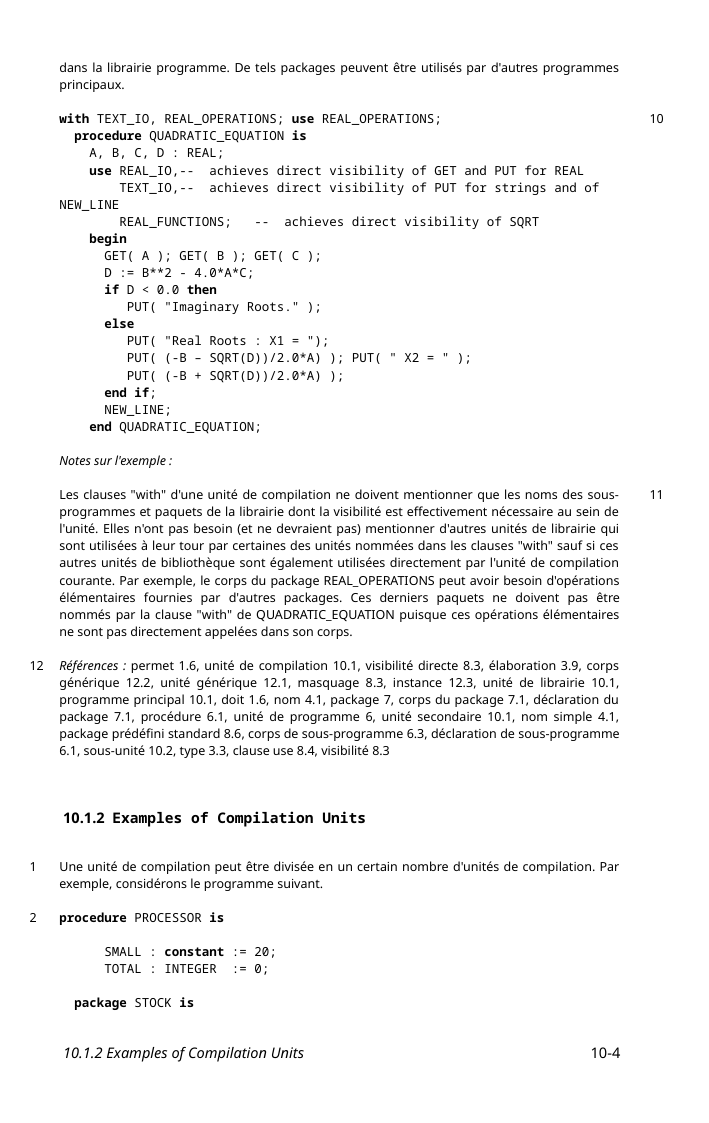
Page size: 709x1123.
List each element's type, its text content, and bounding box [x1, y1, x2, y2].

text PUT( (-B – SQRT(D))/2.0*A) ); PUT( " X2 = " ); [59, 349, 620, 367]
text begin [59, 230, 620, 247]
text with TEXT_IO, REAL_OPERATIONS; use REAL_OPERATIONS; [59, 110, 620, 127]
text PUT( (-B + SQRT(D))/2.0*A) ); [59, 367, 620, 384]
text TOTAL : INTEGER := 0; [59, 960, 620, 977]
text A, B, C, D : REAL; [59, 144, 620, 162]
text if D < 0.0 then [59, 281, 620, 298]
text GET( A ); GET( B ); GET( C ); [59, 247, 620, 264]
text PUT( "Imaginary Roots." ); [59, 298, 620, 315]
text end if; [59, 384, 620, 401]
text Les clauses "with" d'une unité de compilation ne doivent mentionner que les noms des sous-programmes et paquets de la librairie dont la visibilité est effectivement nécessaire au sein de l'unité. Elles n'ont pas besoin (et ne devraient pas) mentionner d'autres unités de librairie qui sont utilisées à leur tour par certaines des unités nommées dans les clauses "with" sauf si ces autres unités de bibliothèque sont également utilisées directement par l'unité de compilation courante. Par exemple, le corps du package REAL_OPERATIONS peut avoir besoin d'opérations élémentaires fournies par d'autres packages. Ces derniers paquets ne doivent pas être nommés par la clause "with" de QUADRATIC_EQUATION puisque ces opérations élémentaires ne sont pas directement appelées dans son corps. [59, 486, 620, 640]
text TEXT_IO,-- achieves direct visibility of PUT for strings and of NEW_LINE [59, 179, 620, 213]
text SMALL : constant := 20; [59, 943, 620, 960]
text use REAL_IO,-- achieves direct visibility of GET and PUT for REAL [59, 162, 620, 179]
text procedure PROCESSOR is [59, 909, 620, 926]
text dans la librairie programme. De tels packages peuvent être utilisés par d'autres programmes principaux. [59, 59, 620, 93]
text Notes sur l'exemple : [59, 452, 620, 469]
subtitle Examples of Compilation Units [59, 808, 620, 828]
text procedure QUADRATIC_EQUATION is [59, 127, 620, 144]
text Une unité de compilation peut être divisée en un certain nombre d'unités de compilation. Par exemple, considérons le programme suivant. [59, 858, 620, 892]
text NEW_LINE; [59, 401, 620, 418]
text Références : permet 1.6, unité de compilation 10.1, visibilité directe 8.3, élaboration 3.9, corps générique 12.2, unité générique 12.1, masquage 8.3, instance 12.3, unité de librairie 10.1, programme principal 10.1, doit 1.6, nom 4.1, package 7, corps du package 7.1, déclaration du package 7.1, procédure 6.1, unité de programme 6, unité secondaire 10.1, nom simple 4.1, package prédéfini standard 8.6, corps de sous-programme 6.3, déclaration de sous-programme 6.1, sous-unité 10.2, type 3.3, clause use 8.4, visibilité 8.3 [59, 657, 620, 759]
text REAL_FUNCTIONS; -- achieves direct visibility of SQRT [59, 213, 620, 230]
text else [59, 315, 620, 332]
text D := B**2 - 4.0*A*C; [59, 264, 620, 281]
text package STOCK is [59, 994, 620, 1011]
text end QUADRATIC_EQUATION; [59, 418, 620, 435]
text PUT( "Real Roots : X1 = "); [59, 332, 620, 349]
